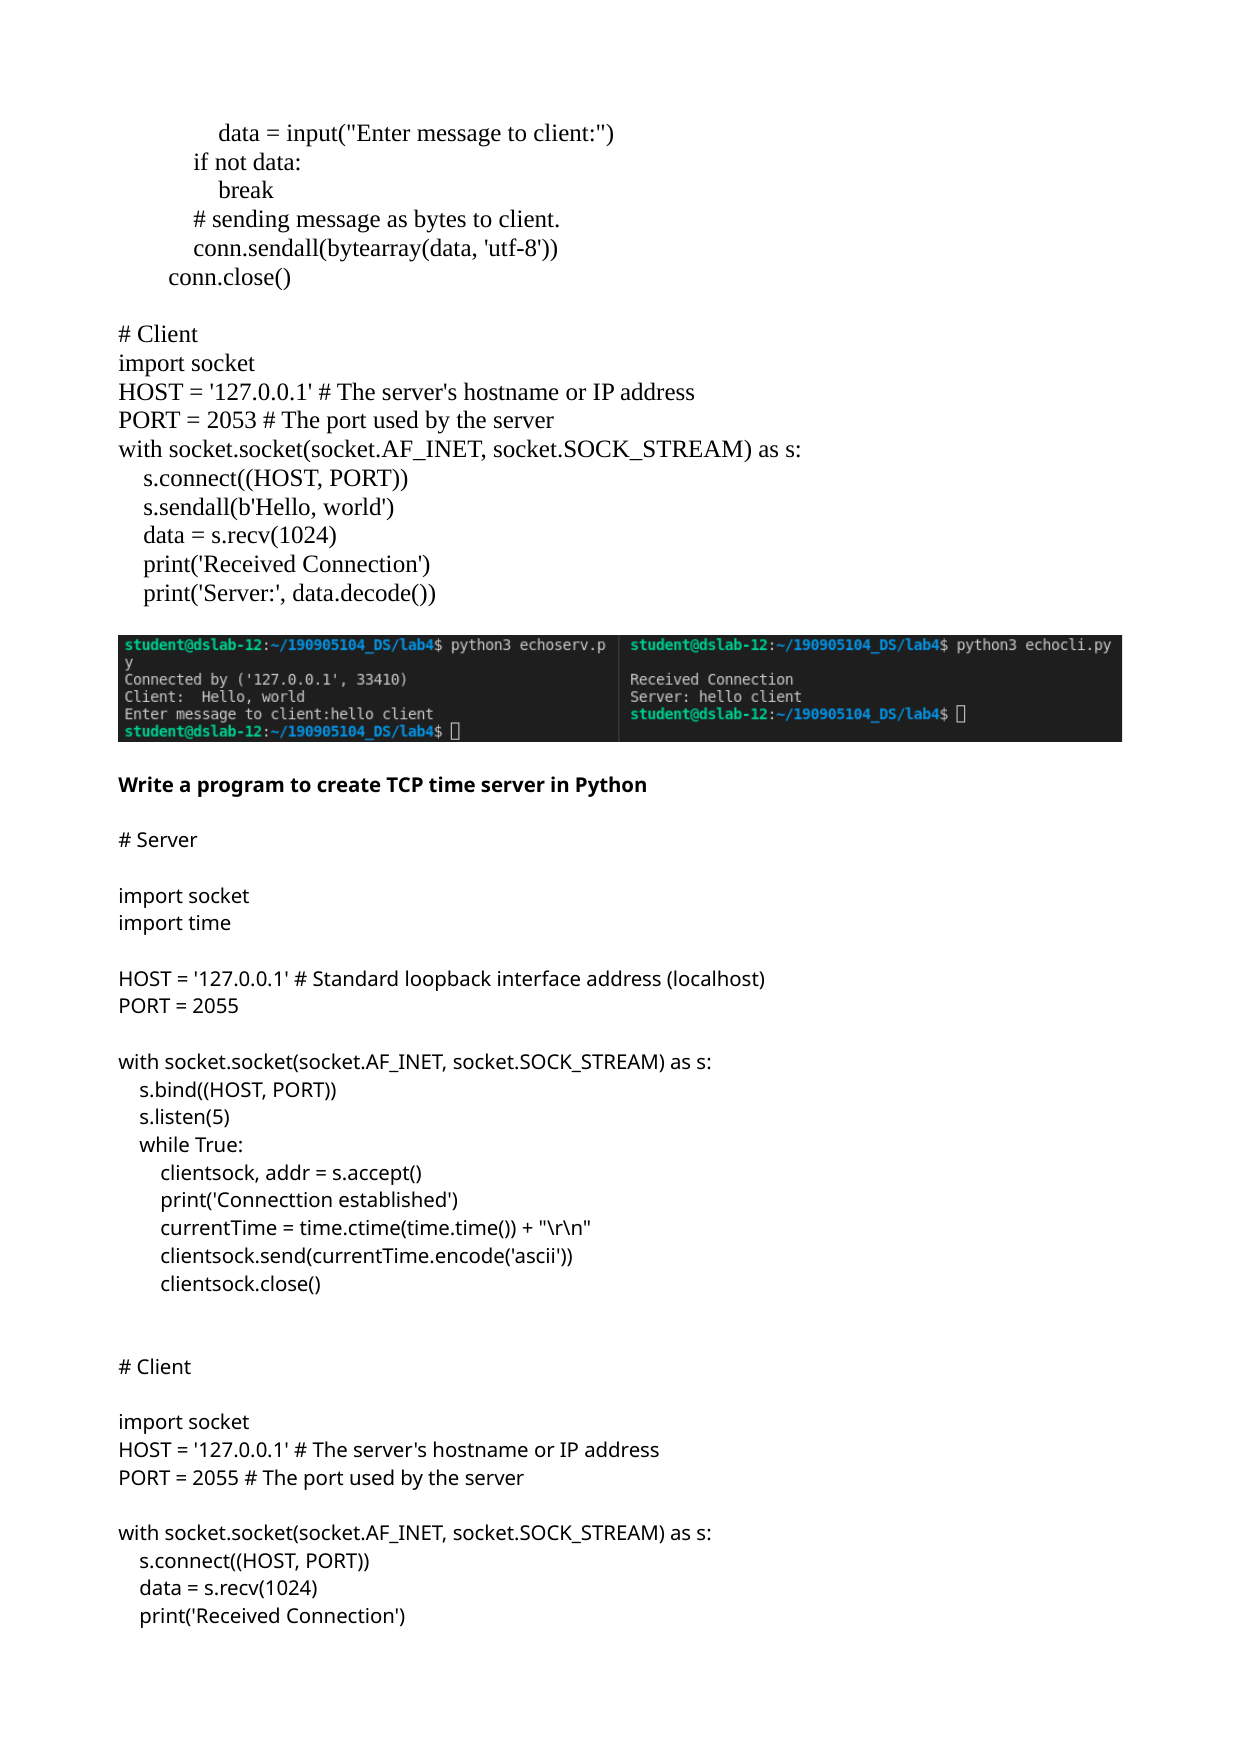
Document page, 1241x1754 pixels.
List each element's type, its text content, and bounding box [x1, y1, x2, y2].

text print('Connecttion established') [118, 1186, 1122, 1214]
text HOST = '127.0.0.1' # The server's hostname or IP address [118, 1436, 1122, 1463]
text conn.close() [118, 262, 1122, 291]
text print('Server:', data.decode()) [118, 578, 1122, 607]
text HOST = '127.0.0.1' # Standard loopback interface address (localhost) [118, 964, 1122, 992]
text while True: [118, 1131, 1122, 1158]
text import time [118, 909, 1122, 937]
text with socket.socket(socket.AF_INET, socket.SOCK_STREAM) as s: [118, 1519, 1122, 1546]
text data = s.recv(1024) [118, 1574, 1122, 1602]
text clientsock.send(currentTime.encode('ascii')) [118, 1242, 1122, 1269]
text currentTime = time.ctime(time.time()) + "\r\n" [118, 1214, 1122, 1242]
text Write a program to create TCP time server in Python [118, 771, 1122, 798]
text s.bind((HOST, PORT)) [118, 1075, 1122, 1103]
text PORT = 2053 # The port used by the server [118, 406, 1122, 434]
text # Client [118, 1352, 1122, 1380]
text clientsock.close() [118, 1269, 1122, 1297]
text PORT = 2055 # The port used by the server [118, 1463, 1122, 1491]
text s.listen(5) [118, 1103, 1122, 1131]
picture [118, 635, 1123, 742]
text with socket.socket(socket.AF_INET, socket.SOCK_STREAM) as s: [118, 434, 1122, 463]
text HOST = '127.0.0.1' # The server's hostname or IP address [118, 377, 1122, 406]
text # sending message as bytes to client. [118, 204, 1122, 233]
text # Server [118, 826, 1122, 854]
text if not data: [118, 147, 1122, 176]
text # Client [118, 319, 1122, 348]
text clientsock, addr = s.accept() [118, 1158, 1122, 1186]
text break [118, 176, 1122, 204]
text import socket [118, 881, 1122, 909]
text s.connect((HOST, PORT)) [118, 463, 1122, 492]
text import socket [118, 348, 1122, 377]
text data = s.recv(1024) [118, 521, 1122, 549]
text s.sendall(b'Hello, world') [118, 492, 1122, 521]
text print('Received Connection') [118, 1602, 1122, 1629]
text import socket [118, 1408, 1122, 1436]
text s.connect((HOST, PORT)) [118, 1546, 1122, 1574]
text PORT = 2055 [118, 992, 1122, 1020]
text conn.sendall(bytearray(data, 'utf-8')) [118, 233, 1122, 262]
text data = input("Enter message to client:") [118, 118, 1122, 147]
text with socket.socket(socket.AF_INET, socket.SOCK_STREAM) as s: [118, 1048, 1122, 1075]
text print('Received Connection') [118, 549, 1122, 578]
